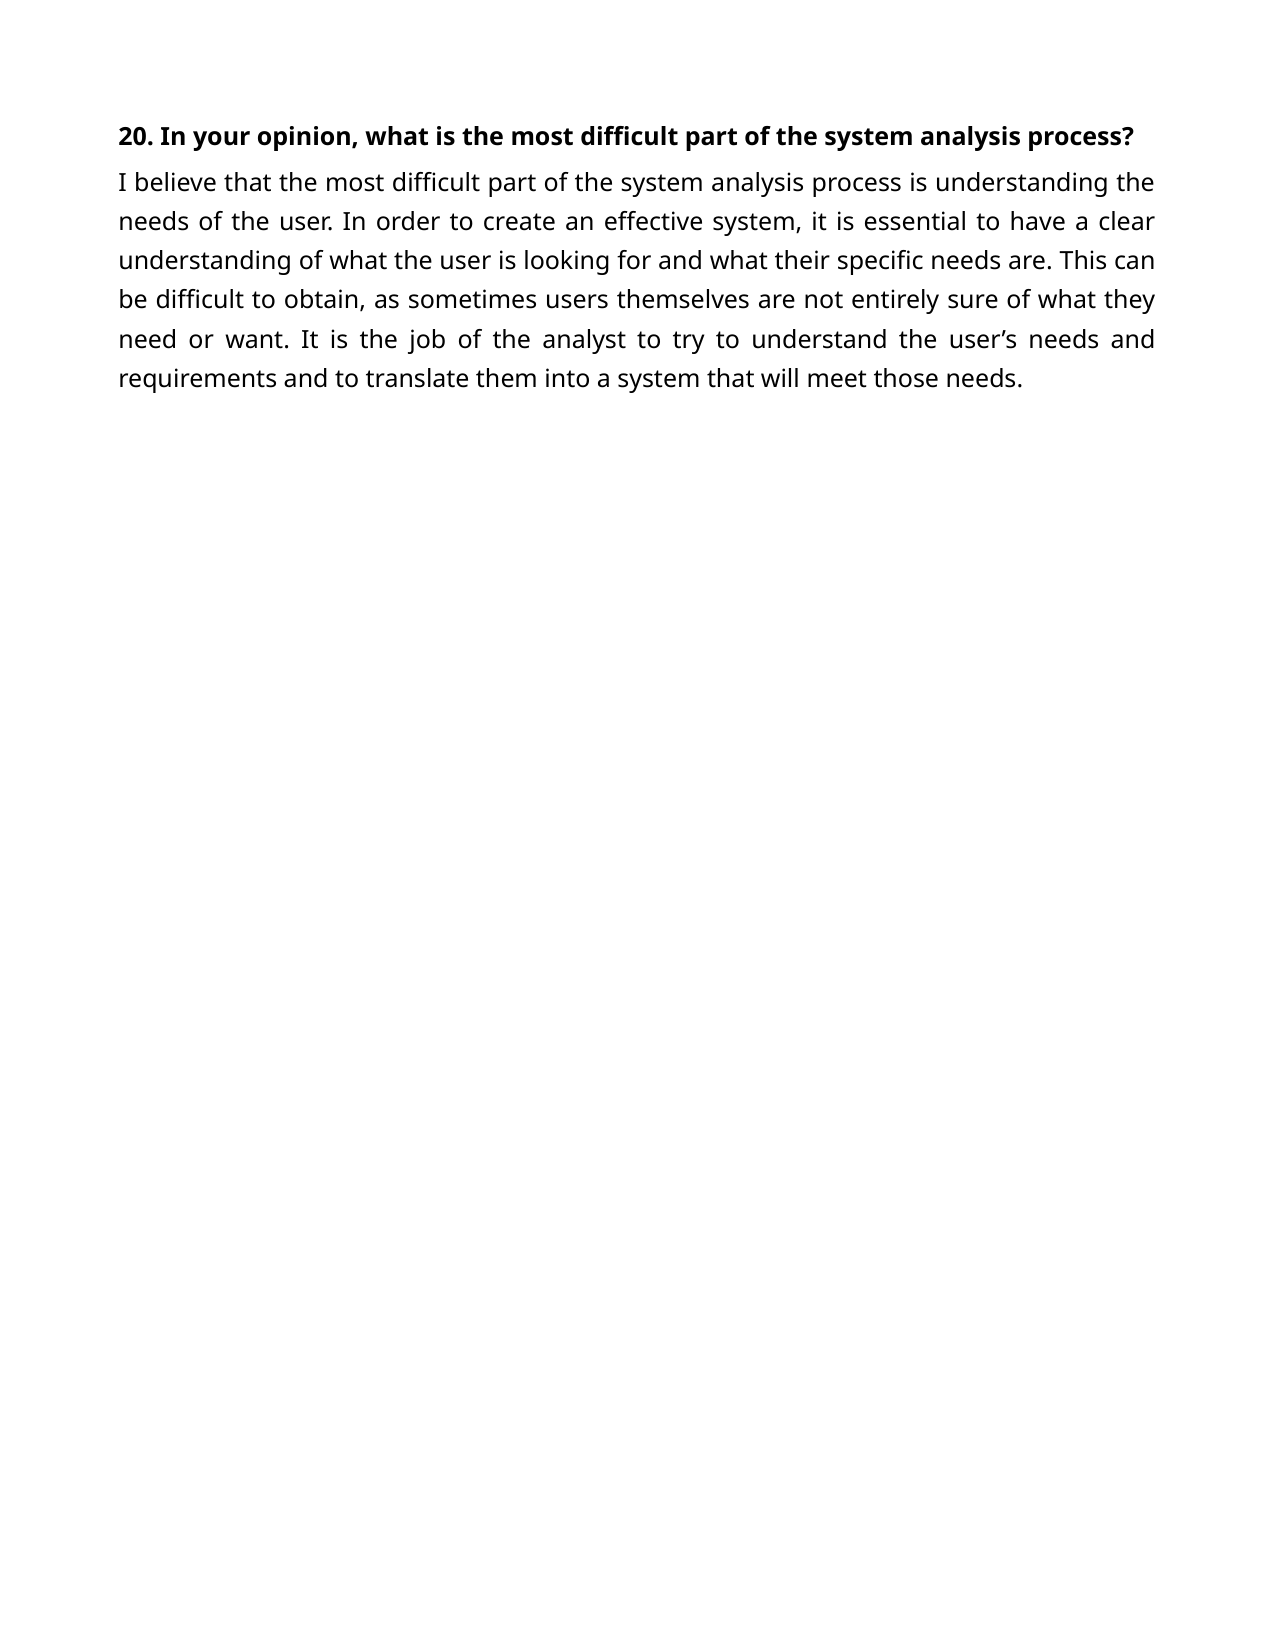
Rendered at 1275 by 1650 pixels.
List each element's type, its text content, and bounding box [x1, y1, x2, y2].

subtitle 20. In your opinion, what is the most difficult part of the system analysis process? [118, 118, 1157, 152]
text I believe that the most difficult part of the system analysis process is understanding the needs of the user. In order to create an effective system, it is essential to have a clear understanding of what the user is looking for and what their specific needs are. This can be difficult to obtain, as sometimes users themselves are not entirely sure of what they need or want. It is the job of the analyst to try to understand the user’s needs and requirements and to translate them into a system that will meet those needs. [118, 165, 1157, 394]
